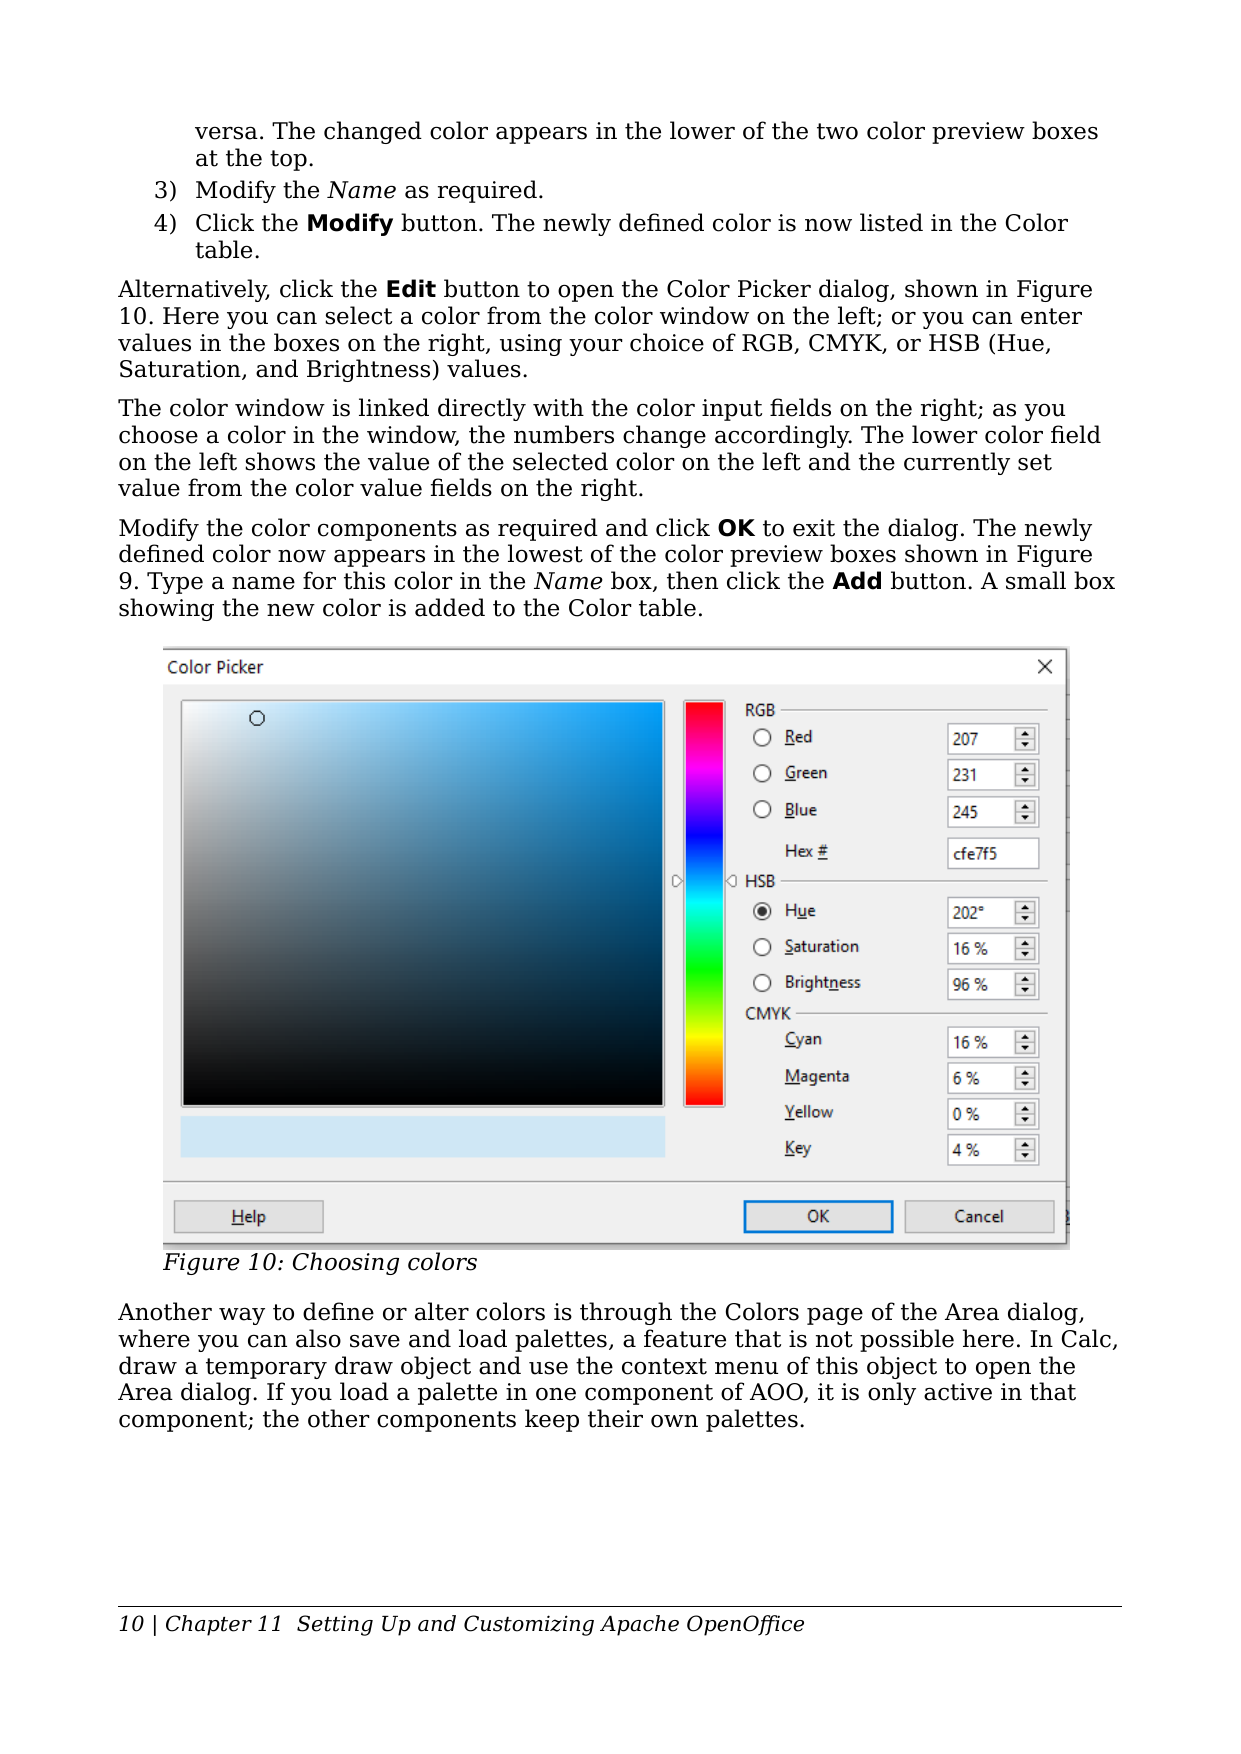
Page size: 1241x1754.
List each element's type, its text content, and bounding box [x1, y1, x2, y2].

text Modify the color components as required and click OK to exit the dialog. The newly defined color now appears in the lowest of the color preview boxes shown in Figure 9. Type a name for this color in the Name box, then click the Add button. A small box showing the new color is added to the Color table. [118, 515, 1122, 621]
picture [163, 646, 1070, 1250]
list Click the Modify button. The newly defined color is now listed in the Color table. [177, 211, 1122, 264]
text Alternatively, click the Edit button to open the Color Picker dialog, shown in Figure 10. Here you can select a color from the color window on the left; or you can enter values in the boxes on the right, using your choice of RGB, CMYK, or HSB (Hue, Saturation, and Brightness) values. [118, 276, 1122, 383]
list Modify the Name as required. [177, 178, 1122, 204]
text Another way to define or alter colors is through the Colors page of the Area dialog, where you can also save and load palettes, a feature that is not possible here. In Calc, draw a temporary draw object and use the context menu of this object to open the Area dialog. If you load a palette in one component of AOO, it is only active in that component; the other components keep their own palettes. [118, 1299, 1122, 1433]
text Figure 10: Choosing colors [163, 1250, 1070, 1276]
list versa. The changed color appears in the lower of the two color preview boxes at the top. [177, 118, 1122, 171]
text The color window is linked directly with the color input fields on the right; as you choose a color in the window, the numbers change accordingly. The lower color field on the left shows the value of the selected color on the left and the currently set value from the color value fields on the right. [118, 396, 1122, 502]
